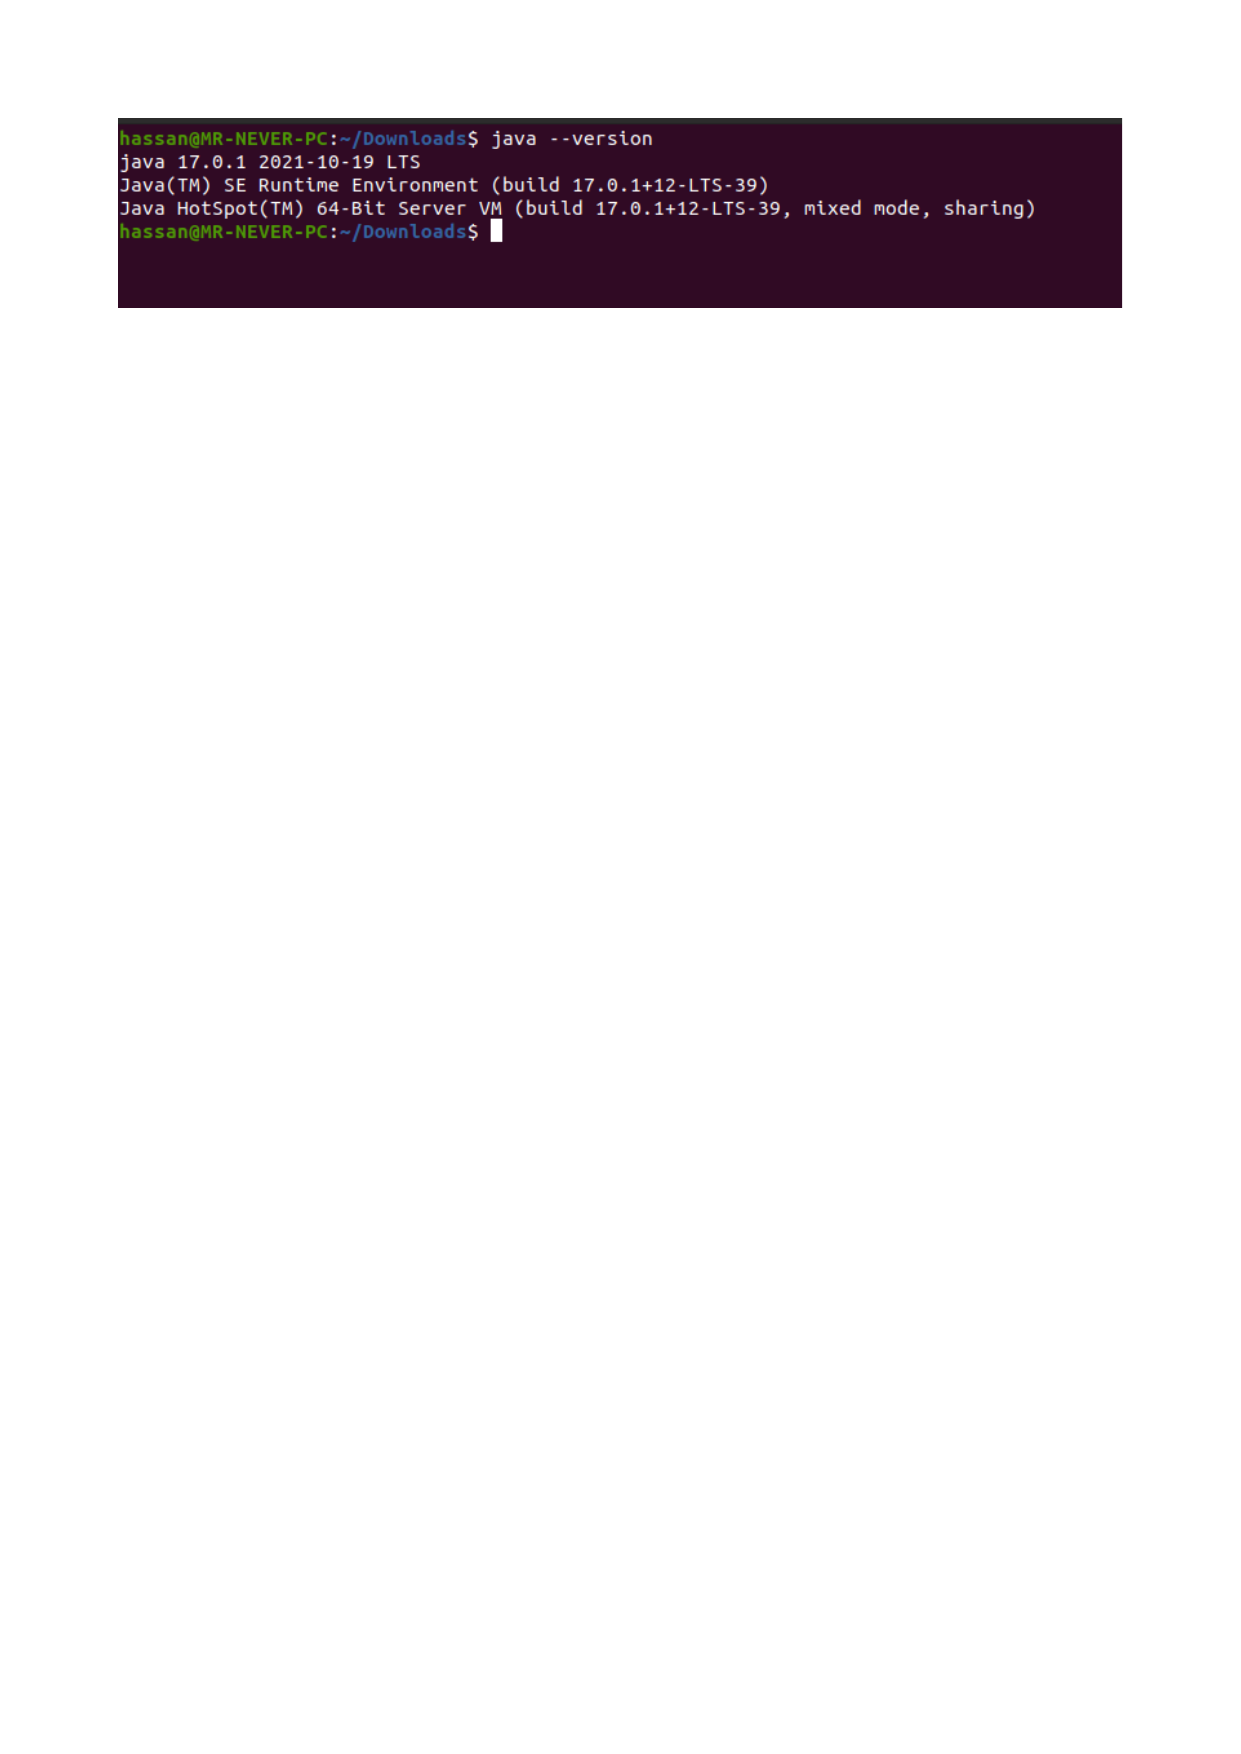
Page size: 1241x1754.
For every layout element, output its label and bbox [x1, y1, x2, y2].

picture [118, 118, 1123, 308]
